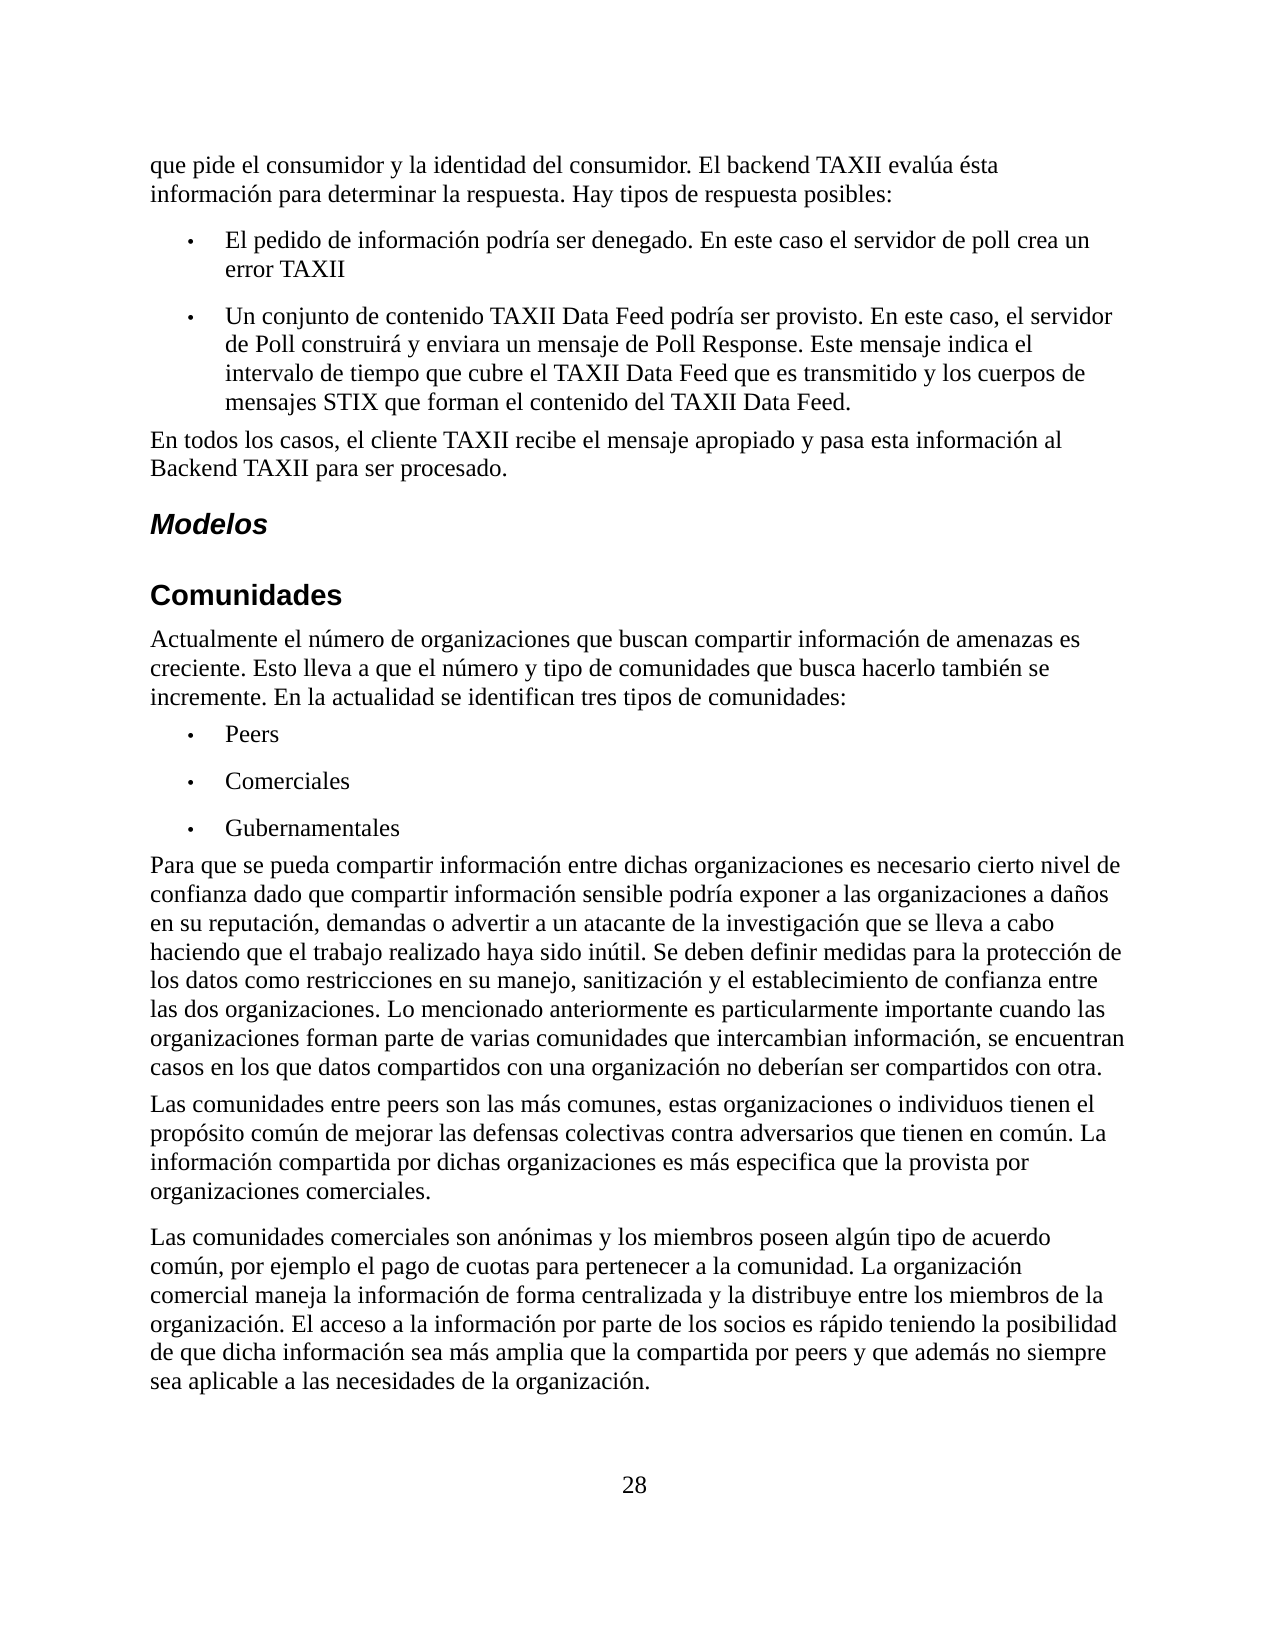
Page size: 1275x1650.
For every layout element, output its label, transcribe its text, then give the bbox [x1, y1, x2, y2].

subtitle Comunidades [150, 578, 1125, 612]
text Las comunidades comerciales son anónimas y los miembros poseen algún tipo de acuerdo común, por ejemplo el pago de cuotas para pertenecer a la comunidad. La organización comercial maneja la información de forma centralizada y la distribuye entre los miembros de la organización. El acceso a la información por parte de los socios es rápido teniendo la posibilidad de que dicha información sea más amplia que la compartida por peers y que además no siempre sea aplicable a las necesidades de la organización. [150, 1222, 1125, 1395]
text Para que se pueda compartir información entre dichas organizaciones es necesario cierto nivel de confianza dado que compartir información sensible podría exponer a las organizaciones a daños en su reputación, demandas o advertir a un atacante de la investigación que se lleva a cabo haciendo que el trabajo realizado haya sido inútil. Se deben definir medidas para la protección de los datos como restricciones en su manejo, sanitización y el establecimiento de confianza entre las dos organizaciones. Lo mencionado anteriormente es particularmente importante cuando las organizaciones forman parte de varias comunidades que intercambian información, se encuentran casos en los que datos compartidos con una organización no deberían ser compartidos con otra. [150, 851, 1125, 1081]
list Peers [187, 719, 1125, 748]
list Un conjunto de contenido TAXII Data Feed podría ser provisto. En este caso, el servidor de Poll construirá y enviara un mensaje de Poll Response. Este mensaje indica el intervalo de tiempo que cubre el TAXII Data Feed que es transmitido y los cuerpos de mensajes STIX que forman el contenido del TAXII Data Feed. [187, 301, 1125, 416]
subtitle Modelos [150, 507, 1125, 541]
text que pide el consumidor y la identidad del consumidor. El backend TAXII evalúa ésta información para determinar la respuesta. Hay tipos de respuesta posibles: [150, 150, 1125, 207]
list Comerciales [187, 766, 1125, 795]
text En todos los casos, el cliente TAXII recibe el mensaje apropiado y pasa esta información al Backend TAXII para ser procesado. [150, 425, 1125, 482]
list Gubernamentales [187, 813, 1125, 842]
text Las comunidades entre peers son las más comunes, estas organizaciones o individuos tienen el propósito común de mejorar las defensas colectivas contra adversarios que tienen en común. La información compartida por dichas organizaciones es más especifica que la provista por organizaciones comerciales. [150, 1089, 1125, 1204]
list El pedido de información podría ser denegado. En este caso el servidor de poll crea un error TAXII [187, 225, 1125, 283]
text Actualmente el número de organizaciones que buscan compartir información de amenazas es creciente. Esto lleva a que el número y tipo de comunidades que busca hacerlo también se incremente. En la actualidad se identifican tres tipos de comunidades: [150, 624, 1125, 711]
